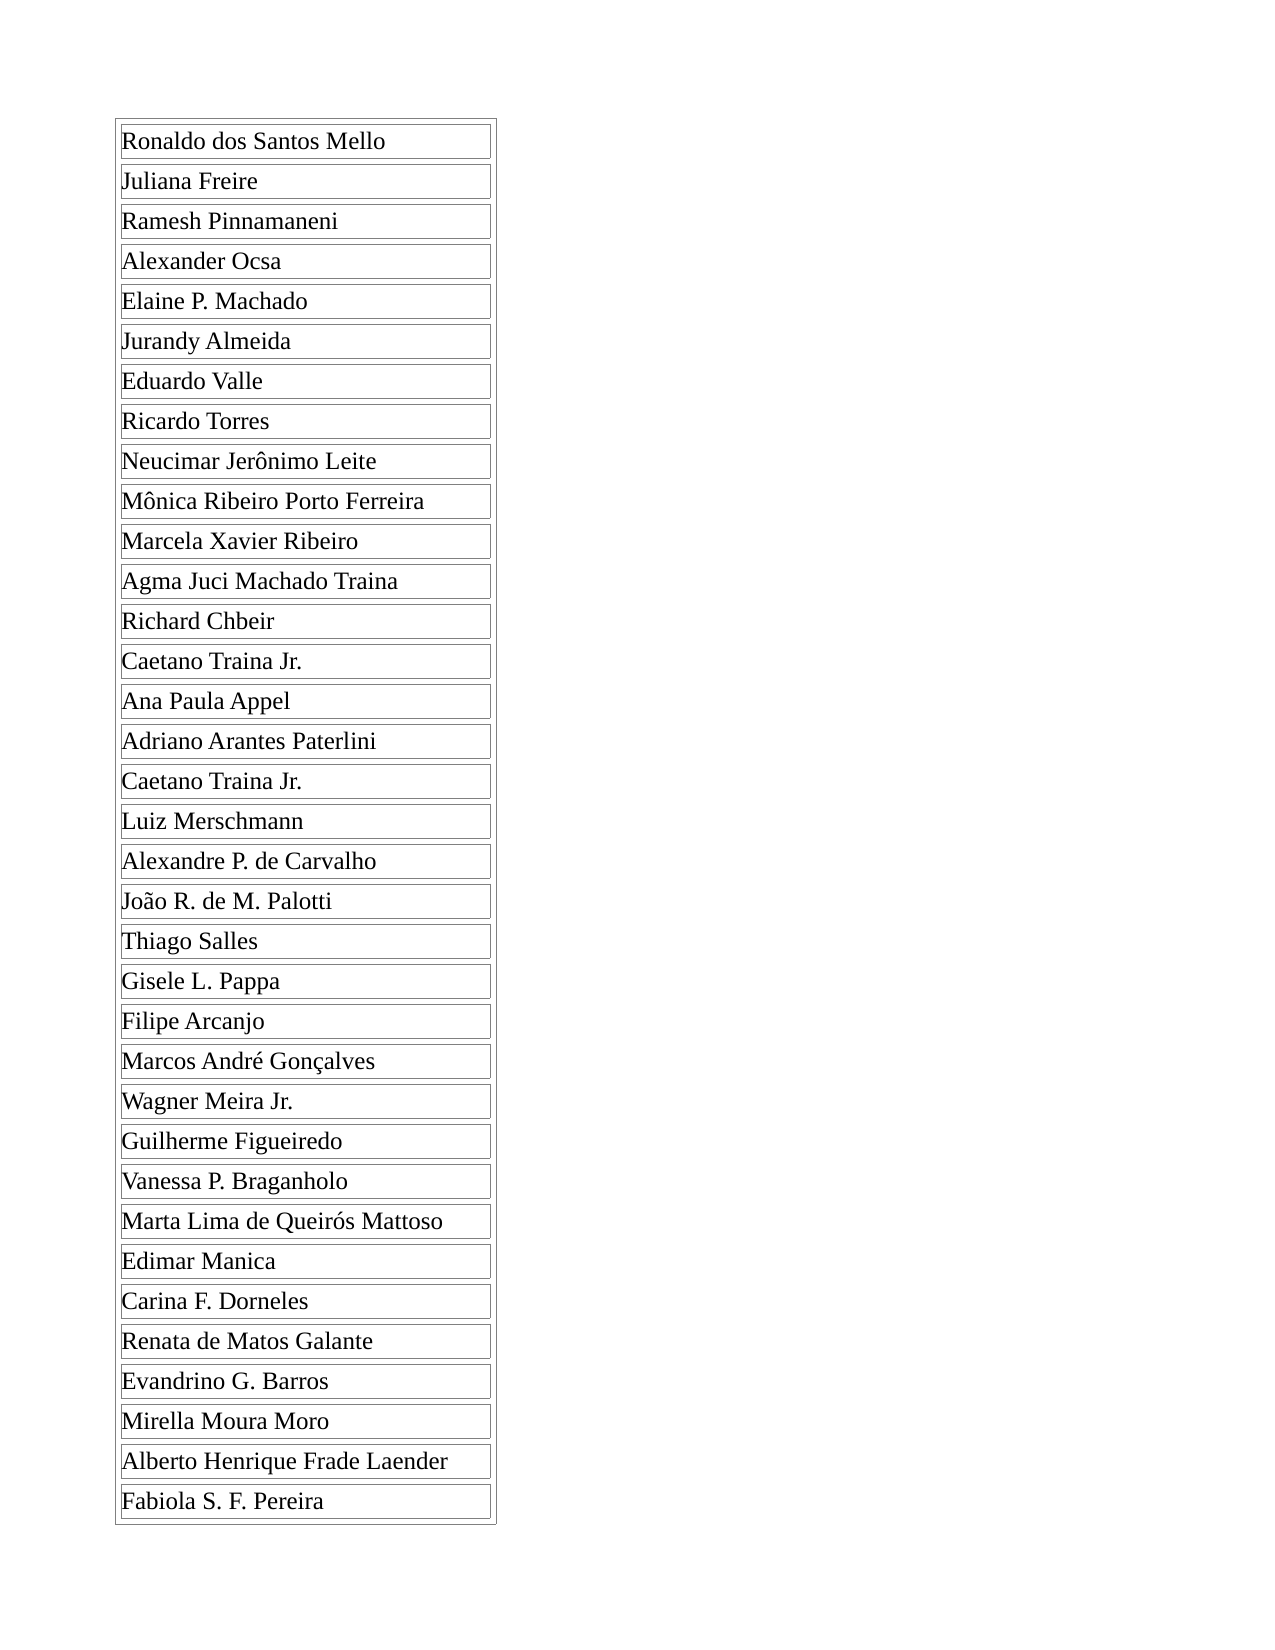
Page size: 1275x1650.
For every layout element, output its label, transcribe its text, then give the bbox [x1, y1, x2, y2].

table_cell Jurandy Almeida [118, 318, 493, 358]
table_cell Ana Paula Appel [118, 678, 493, 718]
table_cell Richard Chbeir [118, 598, 493, 638]
table_cell João R. de M. Palotti [118, 878, 493, 918]
table_cell Juliana Freire [118, 158, 493, 198]
table_cell Edimar Manica [118, 1238, 493, 1278]
table_cell Eduardo Valle [118, 358, 493, 398]
table_cell Marcos André Gonçalves [118, 1038, 493, 1078]
table_cell Marta Lima de Queirós Mattoso [118, 1198, 493, 1238]
table_cell Alexandre P. de Carvalho [118, 838, 493, 878]
table_cell Evandrino G. Barros [118, 1358, 493, 1398]
table_cell Alberto Henrique Frade Laender [118, 1438, 493, 1478]
table_cell Ricardo Torres [118, 398, 493, 438]
table_cell Wagner Meira Jr. [118, 1078, 493, 1118]
table_cell Luiz Merschmann [118, 798, 493, 838]
table_cell Agma Juci Machado Traina [118, 558, 493, 598]
table_cell Carina F. Dorneles [118, 1278, 493, 1318]
table_cell Alexander Ocsa [118, 238, 493, 278]
table_cell Vanessa P. Braganholo [118, 1158, 493, 1198]
table_cell Ronaldo dos Santos Mello [118, 119, 493, 158]
table_cell Mirella Moura Moro [118, 1398, 493, 1438]
table_cell Mônica Ribeiro Porto Ferreira [118, 478, 493, 518]
table_cell Filipe Arcanjo [118, 998, 493, 1038]
table_cell Neucimar Jerônimo Leite [118, 438, 493, 478]
table_cell Fabiola S. F. Pereira [118, 1478, 493, 1518]
table_cell Elaine P. Machado [118, 278, 493, 318]
table_cell Marcela Xavier Ribeiro [118, 518, 493, 558]
table_cell Renata de Matos Galante [118, 1318, 493, 1358]
table_cell Adriano Arantes Paterlini [118, 718, 493, 758]
table_cell Caetano Traina Jr. [118, 758, 493, 798]
table_cell Guilherme Figueiredo [118, 1118, 493, 1158]
table_cell Ramesh Pinnamaneni [118, 198, 493, 238]
table_cell Thiago Salles [118, 918, 493, 958]
table_cell Gisele L. Pappa [118, 958, 493, 998]
table_cell Caetano Traina Jr. [118, 638, 493, 678]
